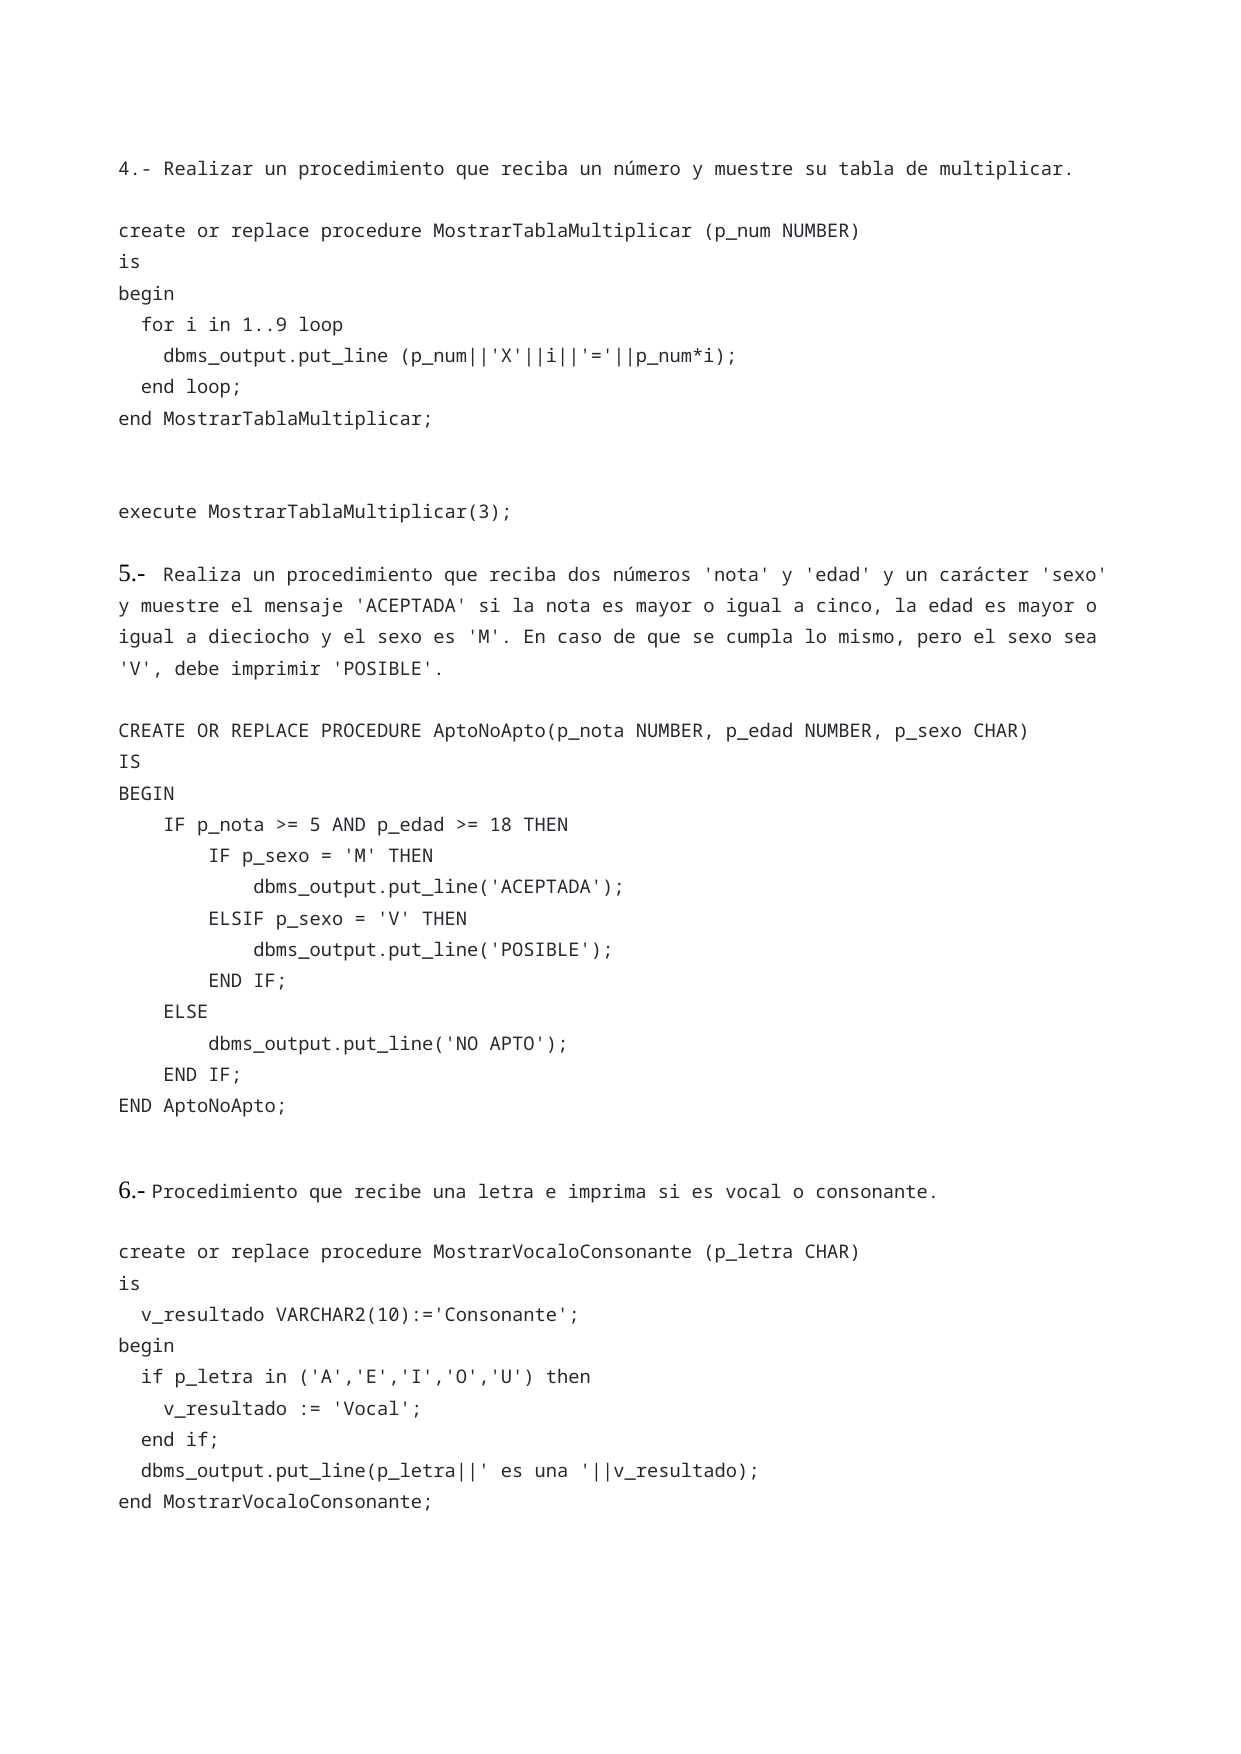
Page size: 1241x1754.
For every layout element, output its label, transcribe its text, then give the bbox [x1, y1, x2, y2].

text for i in 1..9 loop [118, 306, 1122, 337]
text END AptoNoApto; [118, 1087, 1122, 1118]
text IF p_sexo = 'M' THEN [118, 837, 1122, 868]
text dbms_output.put_line('POSIBLE'); [118, 931, 1122, 962]
text v_resultado VARCHAR2(10):='Consonante'; [118, 1296, 1122, 1327]
text create or replace procedure MostrarVocaloConsonante (p_letra CHAR) [118, 1233, 1122, 1264]
text end MostrarTablaMultiplicar; [118, 399, 1122, 431]
text end loop; [118, 368, 1122, 399]
text IS [118, 743, 1122, 774]
text dbms_output.put_line(p_letra||' es una '||v_resultado); [118, 1452, 1122, 1483]
text IF p_nota >= 5 AND p_edad >= 18 THEN [118, 806, 1122, 837]
text v_resultado := 'Vocal'; [118, 1389, 1122, 1421]
text dbms_output.put_line('ACEPTADA'); [118, 868, 1122, 899]
text dbms_output.put_line (p_num||'X'||i||'='||p_num*i); [118, 337, 1122, 368]
text create or replace procedure MostrarTablaMultiplicar (p_num NUMBER) [118, 212, 1122, 243]
text CREATE OR REPLACE PROCEDURE AptoNoApto(p_nota NUMBER, p_edad NUMBER, p_sexo CHAR) [118, 712, 1122, 743]
text is [118, 1264, 1122, 1296]
text end MostrarVocaloConsonante; [118, 1483, 1122, 1514]
text if p_letra in ('A','E','I','O','U') then [118, 1358, 1122, 1389]
text begin [118, 274, 1122, 306]
text end if; [118, 1421, 1122, 1452]
text END IF; [118, 1056, 1122, 1087]
text 4.- Realizar un procedimiento que reciba un número y muestre su tabla de multiplicar. [118, 149, 1122, 181]
text is [118, 243, 1122, 274]
text ELSE [118, 993, 1122, 1024]
text 6.- Procedimiento que recibe una letra e imprima si es vocal o consonante. [118, 1176, 1122, 1204]
text END IF; [118, 962, 1122, 993]
text execute MostrarTablaMultiplicar(3); [118, 493, 1122, 524]
text begin [118, 1327, 1122, 1358]
text dbms_output.put_line('NO APTO'); [118, 1024, 1122, 1056]
text 5.- Realiza un procedimiento que reciba dos números 'nota' y 'edad' y un carácter 'sexo' y muestre el mensaje 'ACEPTADA' si la nota es mayor o igual a cinco, la edad es mayor o igual a dieciocho y el sexo es 'M'. En caso de que se cumpla lo mismo, pero el sexo sea 'V', debe imprimir 'POSIBLE'. [118, 556, 1122, 681]
text ELSIF p_sexo = 'V' THEN [118, 899, 1122, 931]
text BEGIN [118, 774, 1122, 806]
